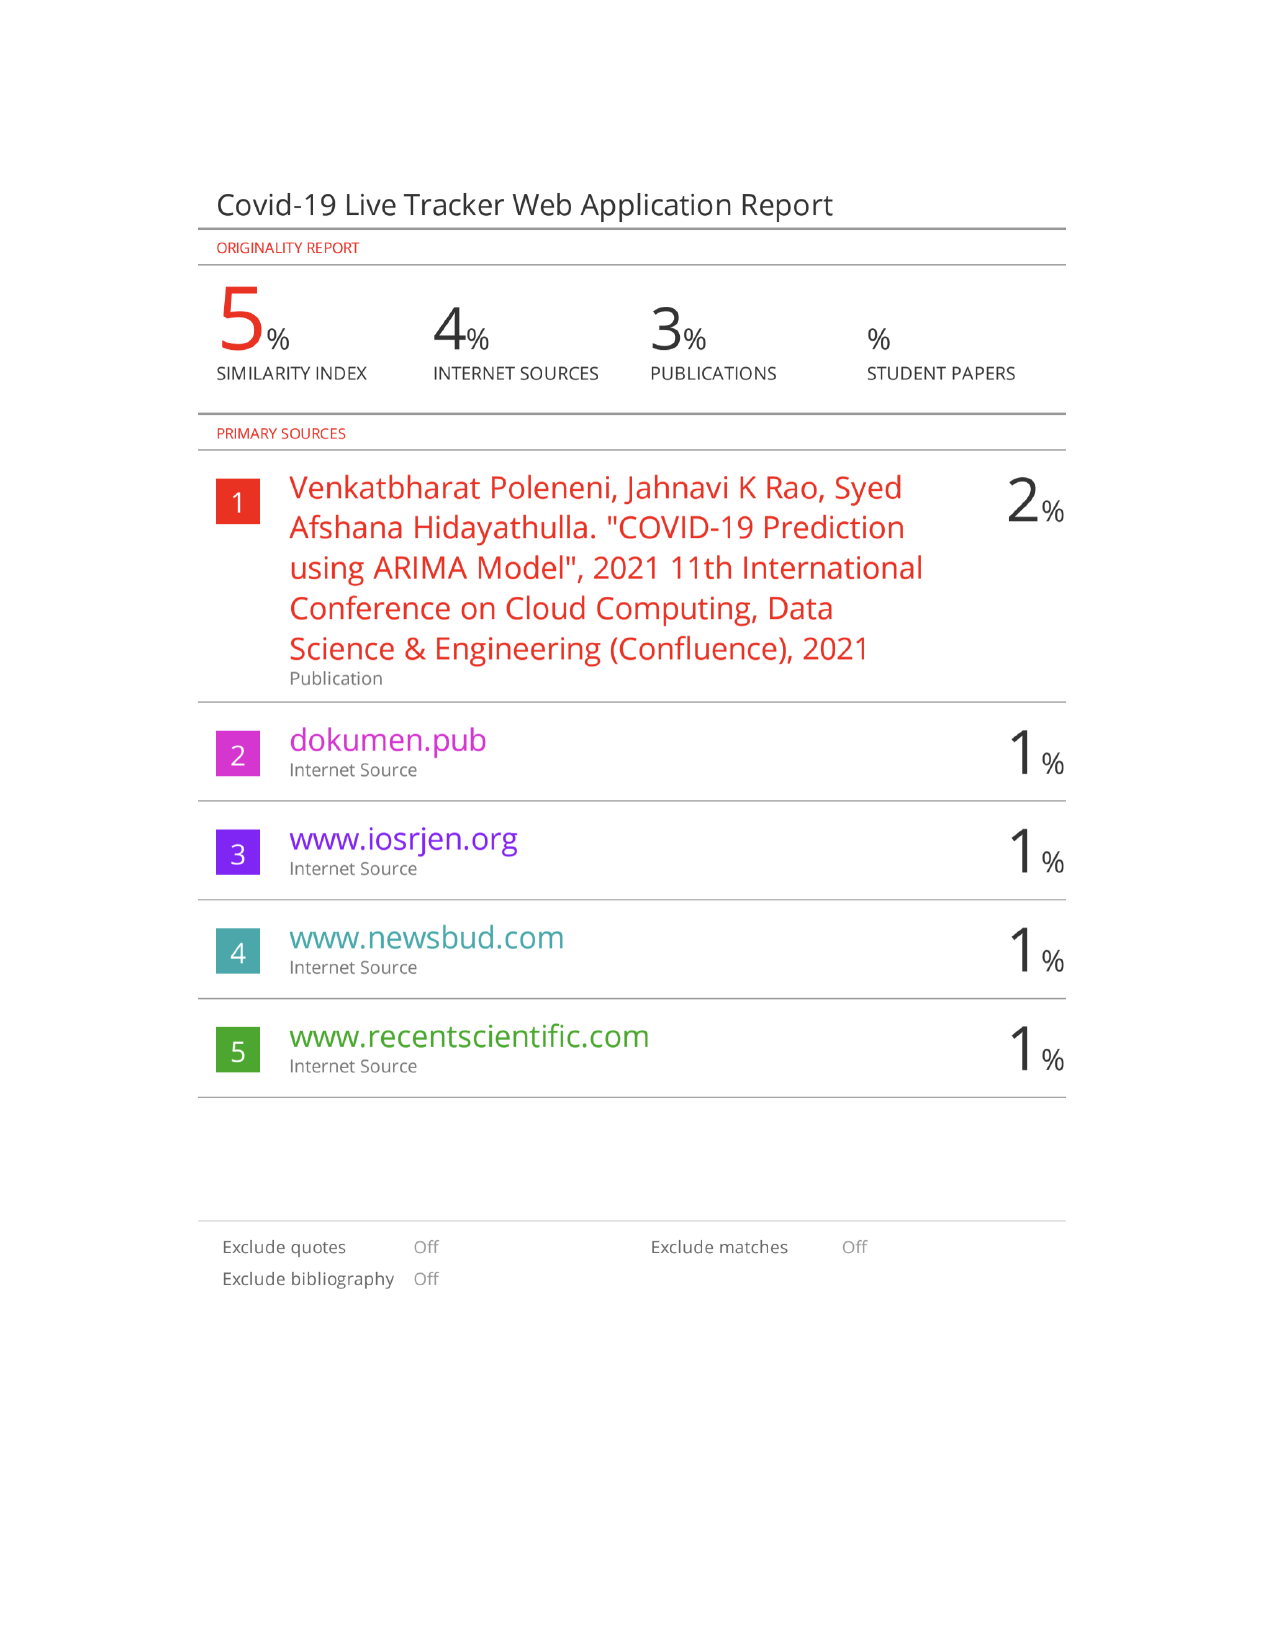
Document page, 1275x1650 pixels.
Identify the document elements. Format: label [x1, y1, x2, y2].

picture [150, 150, 1125, 1325]
